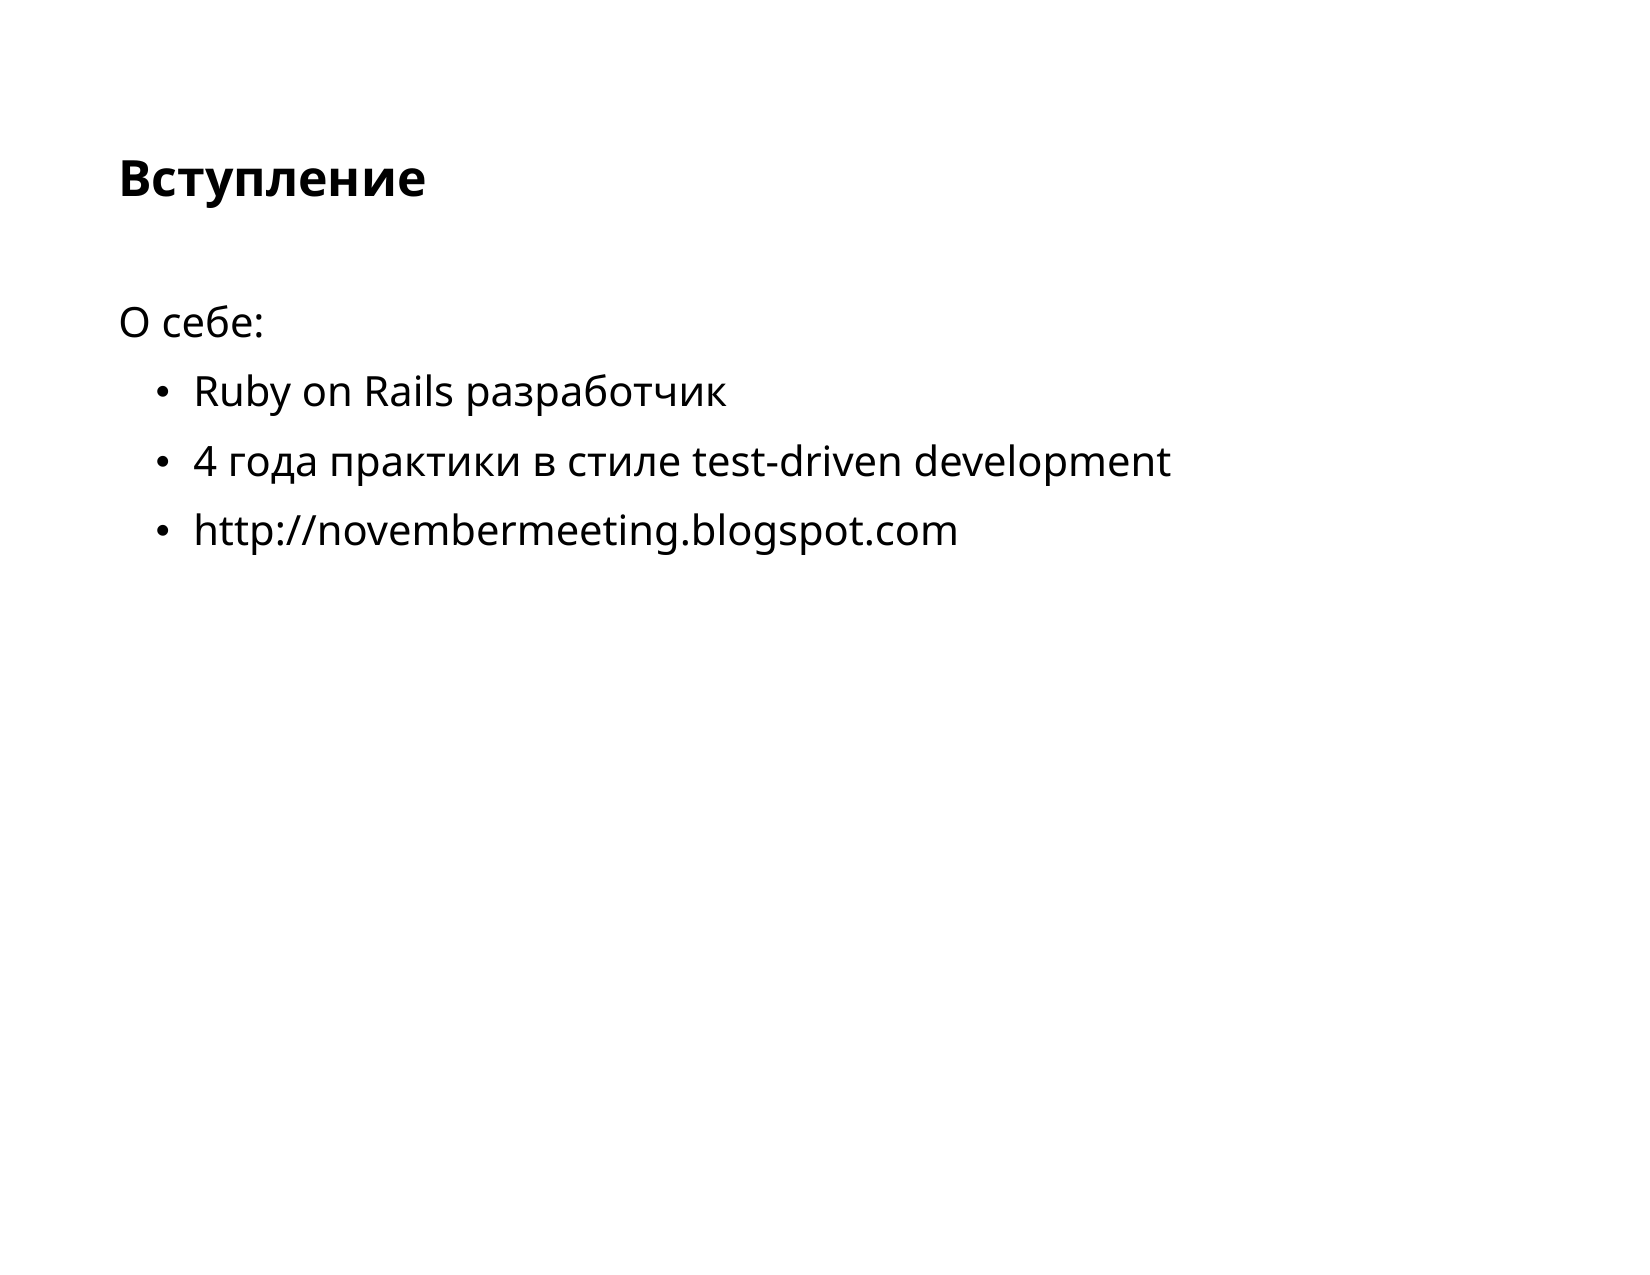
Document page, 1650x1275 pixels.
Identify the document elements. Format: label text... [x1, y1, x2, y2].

subtitle Вступление [118, 143, 1532, 211]
list 4 года практики в стиле test-driven development [156, 432, 1532, 488]
list Ruby on Rails разработчик [156, 362, 1532, 419]
text О себе: [118, 293, 1532, 350]
list http://novembermeeting.blogspot.com [156, 501, 1532, 558]
